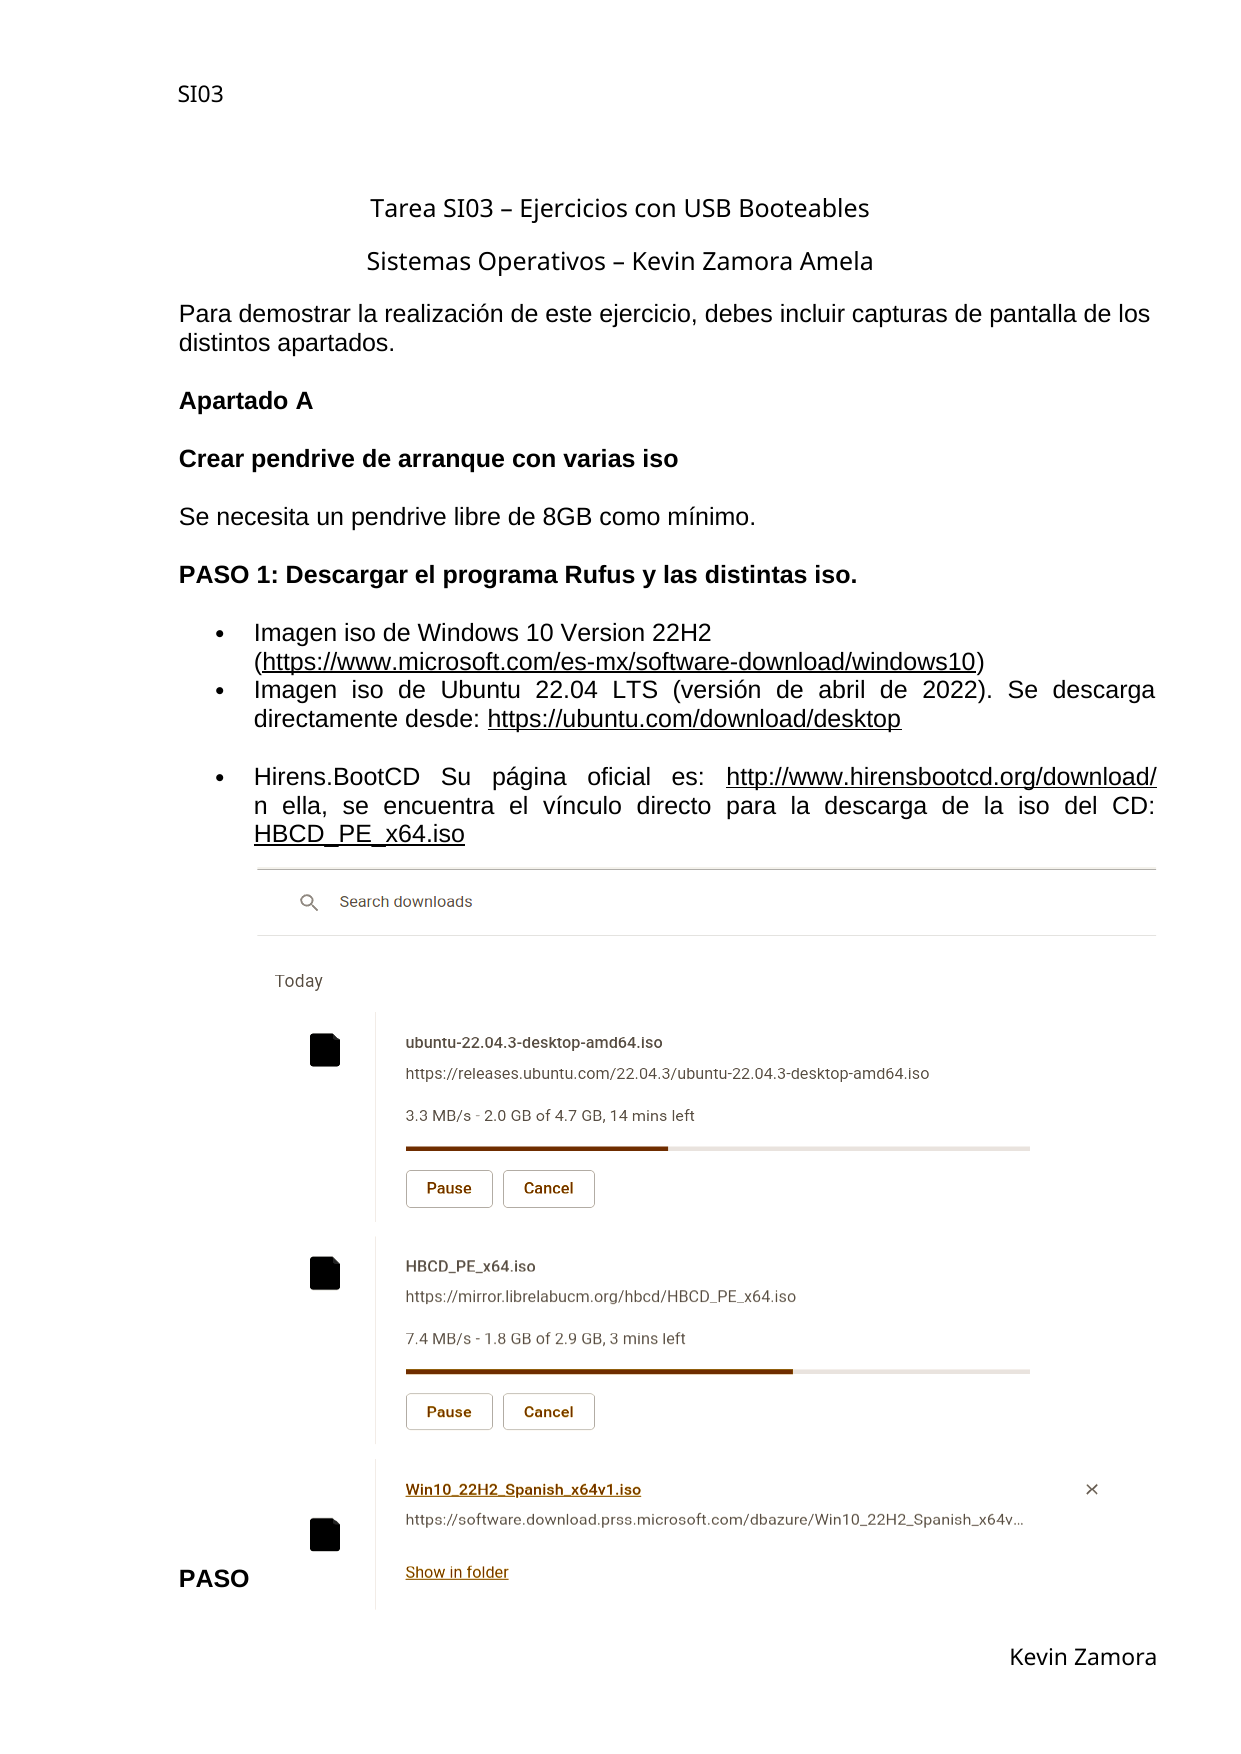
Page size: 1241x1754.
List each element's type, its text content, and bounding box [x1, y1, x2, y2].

table_header Para demostrar la realización de este ejercicio, debes incluir capturas de pantalla de los distintos apartados. Apartado A Crear pendrive de arranque con varias iso Se necesita un pendrive libre de 8GB como mínimo. PASO 1: Descargar el programa Rufus y las distintas iso. Imagen iso de Windows 10 Version 22H2 (https://www.microsoft.com/es-mx/software-download/windows10) Imagen iso de Ubuntu 22.04 LTS (versión de abril de 2022). Se descarga directamente desde: https://ubuntu.com/download/desktop Hirens.BootCD Su página oficial es: http://www.hirensbootcd.org/download/ n ella, se encuentra el vínculo directo para la descarga de la iso del CD: HBCD_PE_x64.iso PASO [177, 298, 1158, 1594]
picture [257, 867, 1157, 1629]
text Tarea SI03 – Ejercicios con USB Booteables [177, 190, 1063, 224]
text Sistemas Operativos – Kevin Zamora Amela [177, 244, 1063, 278]
